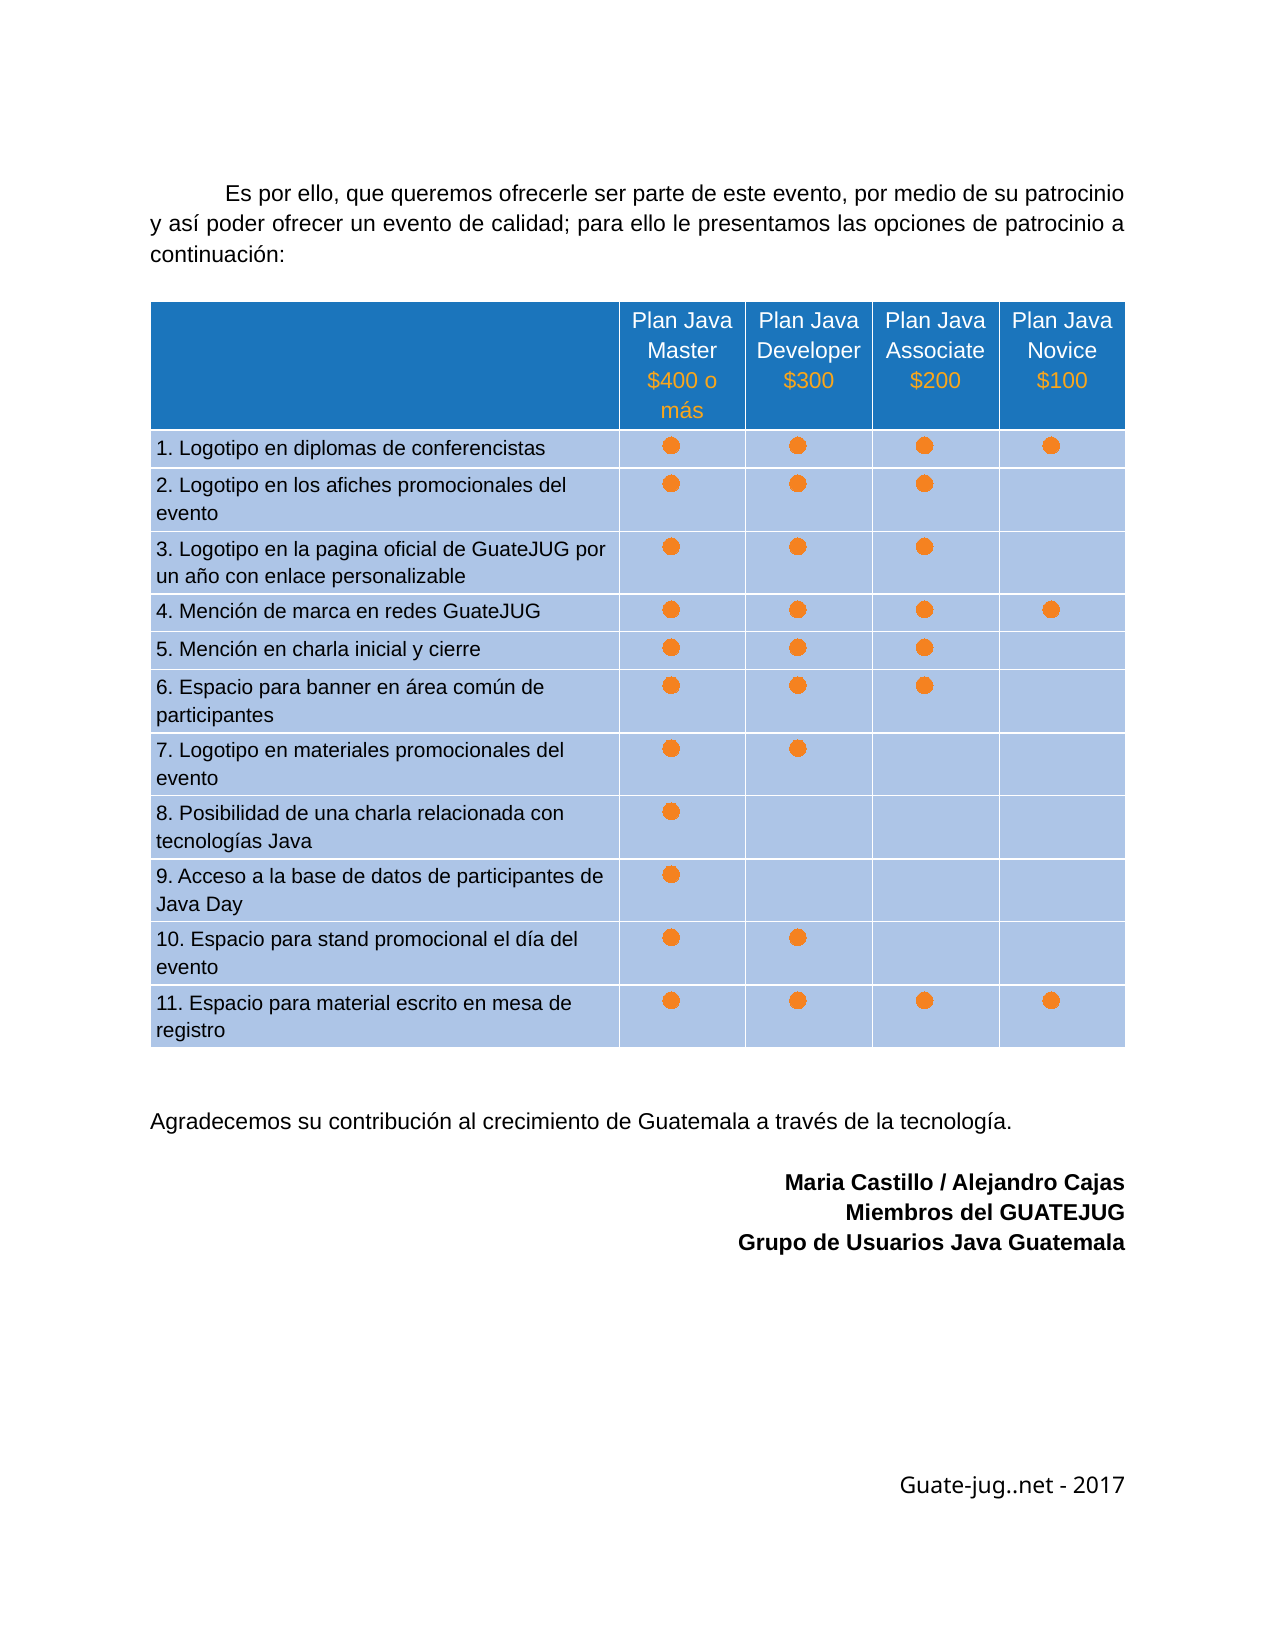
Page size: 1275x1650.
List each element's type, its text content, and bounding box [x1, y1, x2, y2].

table_cell [746, 796, 872, 858]
table_cell [620, 532, 745, 593]
table_cell [1000, 860, 1125, 921]
table_cell 6. Espacio para banner en área común de participantes [151, 670, 619, 732]
table_header Plan Java Novice $100 [1000, 302, 1125, 429]
text Miembros del GUATEJUG [150, 1199, 1125, 1225]
table_cell [873, 860, 999, 921]
table_cell [620, 860, 745, 921]
table_cell [1000, 734, 1125, 795]
table_cell [746, 469, 872, 531]
table_cell [746, 632, 872, 669]
table_cell [620, 632, 745, 669]
table_cell [873, 670, 999, 732]
table_cell [620, 670, 745, 732]
table_cell [620, 595, 745, 631]
table_cell [873, 986, 999, 1047]
text Agradecemos su contribución al crecimiento de Guatemala a través de la tecnología. [150, 1108, 1125, 1134]
text Maria Castillo / Alejandro Cajas [150, 1168, 1125, 1195]
table_cell [746, 670, 872, 732]
table_cell [873, 469, 999, 531]
table_cell [1000, 469, 1125, 531]
table_cell 3. Logotipo en la pagina oficial de GuateJUG por un año con enlace personalizable [151, 532, 619, 593]
table_cell 11. Espacio para material escrito en mesa de registro [151, 986, 619, 1047]
table_header Plan Java Developer $300 [746, 302, 872, 429]
table_cell 5. Mención en charla inicial y cierre [151, 632, 619, 669]
table_cell [873, 431, 999, 467]
table_cell 4. Mención de marca en redes GuateJUG [151, 595, 619, 631]
table_cell [1000, 632, 1125, 669]
table_cell [1000, 986, 1125, 1047]
table_cell [620, 431, 745, 467]
table_cell [873, 922, 999, 984]
table_cell [873, 734, 999, 795]
table_cell [746, 922, 872, 984]
table_cell 2. Logotipo en los afiches promocionales del evento [151, 469, 619, 531]
table_cell [746, 860, 872, 921]
table_cell [620, 734, 745, 795]
table_cell [620, 986, 745, 1047]
table_cell [620, 796, 745, 858]
table_cell 8. Posibilidad de una charla relacionada con tecnologías Java [151, 796, 619, 858]
table_cell [873, 796, 999, 858]
table_cell [1000, 922, 1125, 984]
table_cell [1000, 431, 1125, 467]
table_cell [746, 986, 872, 1047]
table_cell 1. Logotipo en diplomas de conferencistas [151, 431, 619, 467]
text Grupo de Usuarios Java Guatemala [150, 1229, 1125, 1255]
table_header Plan Java Master $400 o más [620, 302, 745, 429]
text Es por ello, que queremos ofrecerle ser parte de este evento, por medio de su patrocinio y así poder ofrecer un evento de calidad; para ello le presentamos las opciones de patrocinio a continuación: [150, 180, 1125, 267]
table_cell [873, 532, 999, 593]
table_cell [1000, 595, 1125, 631]
table_cell [873, 595, 999, 631]
table_cell [1000, 670, 1125, 732]
table_cell [746, 595, 872, 631]
table_header [151, 302, 619, 429]
table_cell [620, 469, 745, 531]
table_cell [620, 922, 745, 984]
table_cell 10. Espacio para stand promocional el día del evento [151, 922, 619, 984]
table_header Plan Java Associate $200 [873, 302, 999, 429]
table_cell [1000, 532, 1125, 593]
table_cell [1000, 796, 1125, 858]
table_cell [746, 734, 872, 795]
table_cell [746, 431, 872, 467]
table_cell [746, 532, 872, 593]
table_cell 7. Logotipo en materiales promocionales del evento [151, 734, 619, 795]
table_cell 9. Acceso a la base de datos de participantes de Java Day [151, 860, 619, 921]
table_cell [873, 632, 999, 669]
